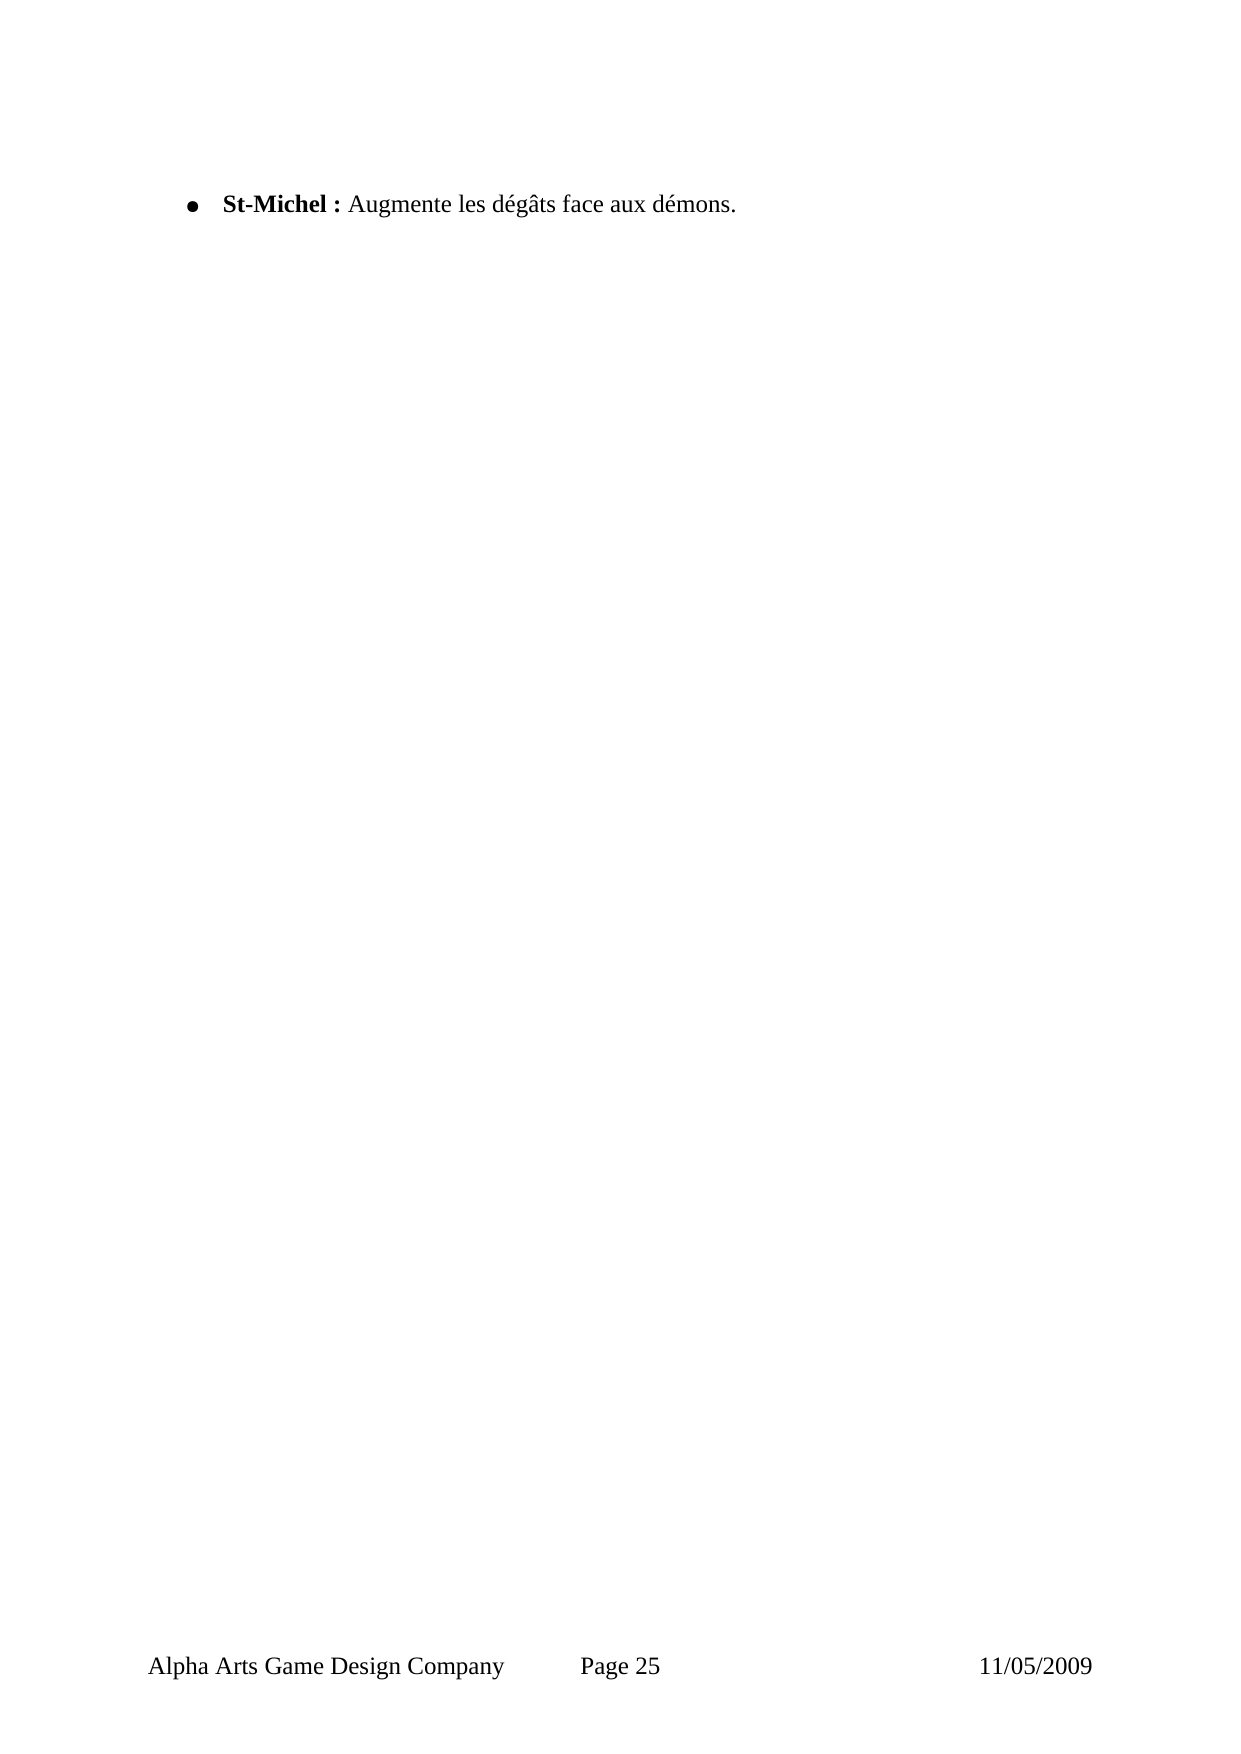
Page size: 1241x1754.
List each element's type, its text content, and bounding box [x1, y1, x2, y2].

list St-Michel : Augmente les dégâts face aux démons. [185, 189, 1092, 218]
